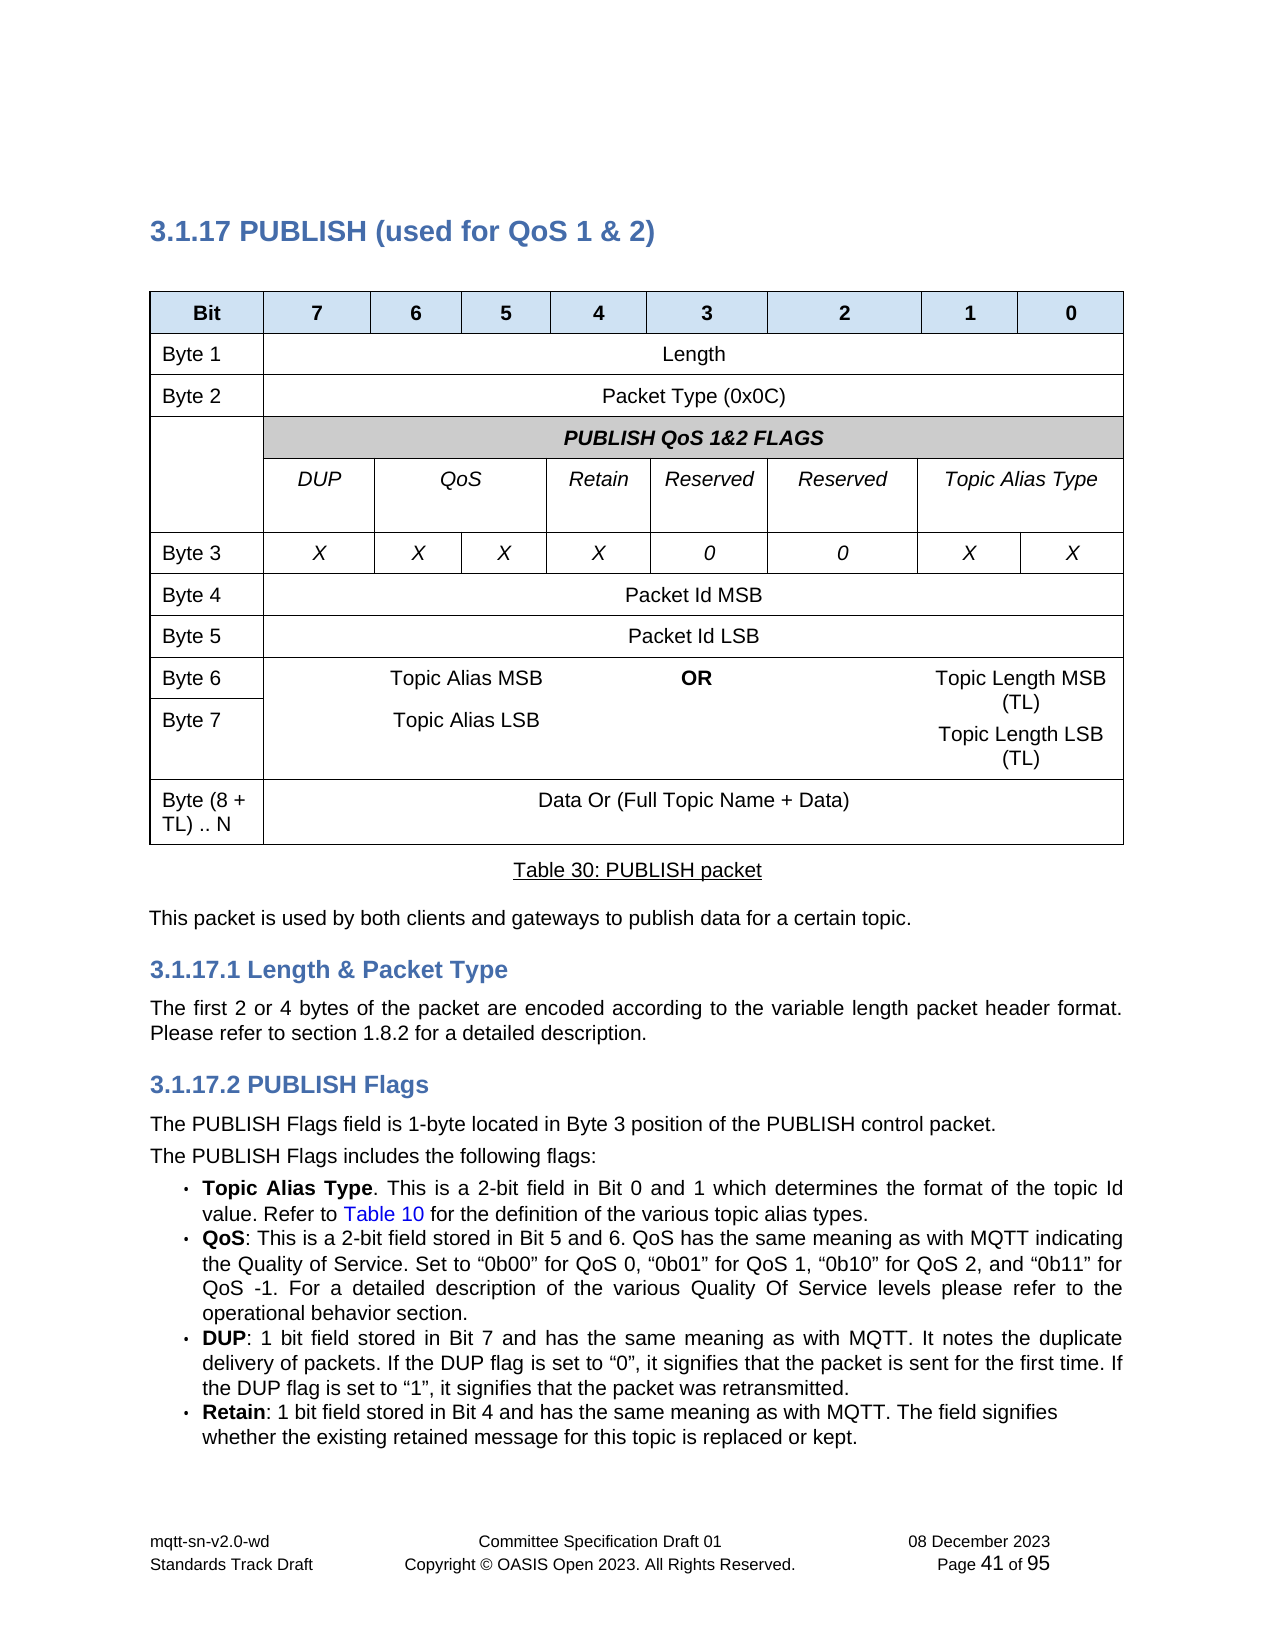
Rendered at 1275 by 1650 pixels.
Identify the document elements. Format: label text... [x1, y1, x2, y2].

table_header Bit [151, 292, 263, 333]
table_cell Byte 4 [151, 574, 263, 615]
table_cell Length [264, 334, 1123, 374]
table_cell Reserved [651, 459, 767, 532]
table_cell [151, 417, 263, 532]
text The PUBLISH Flags includes the following flags: [150, 1144, 1124, 1168]
subtitle 3.1.17.1 Length & Packet Type [150, 955, 1124, 984]
table_cell Byte 3 [151, 533, 263, 573]
subtitle 3.1.17.2 PUBLISH Flags [150, 1070, 1124, 1099]
table_cell Reserved [768, 459, 917, 532]
list Retain: 1 bit field stored in Bit 4 and has the same meaning as with MQTT. The field signifies whether the existing retained message for this topic is replaced or kept. [181, 1400, 1124, 1449]
table_cell Topic Alias Type [918, 459, 1123, 532]
text The PUBLISH Flags field is 1-byte located in Byte 3 position of the PUBLISH control packet. [150, 1112, 1124, 1136]
list DUP: 1 bit field stored in Bit 7 and has the same meaning as with MQTT. It notes the duplicate delivery of packets. If the DUP flag is set to “0”, it signifies that the packet is sent for the first time. If the DUP flag is set to “1”, it signifies that the packet was retransmitted. [181, 1325, 1124, 1399]
table_cell Retain [547, 459, 650, 532]
table_header 2 [768, 292, 921, 333]
table_cell Byte 2 [151, 375, 263, 416]
text The first 2 or 4 bytes of the packet are encoded according to the variable length packet header format. Please refer to section 1.8.2 for a detailed description. [150, 996, 1124, 1045]
subtitle 3.1.17 PUBLISH (used for QoS 1 & 2) [150, 214, 1125, 248]
table_cell Topic Alias MSB [264, 658, 669, 698]
table_header 0 [1018, 292, 1123, 333]
table_header 4 [551, 292, 646, 333]
table_cell X [918, 533, 1020, 573]
table_header 5 [462, 292, 550, 333]
text This packet is used by both clients and gateways to publish data for a certain topic. [148, 906, 1124, 930]
table_cell 0 [651, 533, 767, 573]
table_cell X [375, 533, 461, 573]
table_cell Byte 1 [151, 334, 263, 374]
table_header 3 [647, 292, 767, 333]
table_cell X [462, 533, 546, 573]
table_cell Packet Id MSB [264, 574, 1123, 615]
table_cell DUP [264, 459, 374, 532]
table_cell Data Or (Full Topic Name + Data) [264, 780, 1123, 844]
table_header 1 [922, 292, 1017, 333]
table_cell Byte 6 [151, 658, 263, 698]
table_cell 0 [768, 533, 917, 573]
table_cell Packet Id LSB [264, 616, 1123, 657]
table_cell X [1021, 533, 1123, 573]
table_header 6 [371, 292, 461, 333]
table_cell Topic Length MSB (TL) Topic Length LSB (TL) [917, 658, 1123, 778]
table_cell Byte (8 + TL) .. N [151, 780, 263, 844]
list QoS: This is a 2-bit field stored in Bit 5 and 6. QoS has the same meaning as with MQTT indicating the Quality of Service. Set to “0b00” for QoS 0, “0b01” for QoS 1, “0b10” for QoS 2, and “0b11” for QoS -1. For a detailed description of the various Quality Of Service levels please refer to the operational behavior section. [181, 1226, 1124, 1325]
table_cell Byte 5 [151, 616, 263, 657]
table_cell X [547, 533, 650, 573]
text Table 30: PUBLISH packet [150, 858, 1125, 882]
table_cell X [264, 533, 374, 573]
table_cell Byte 7 [151, 699, 263, 778]
table_cell Packet Type (0x0C) [264, 375, 1123, 416]
table_header 7 [264, 292, 370, 333]
table_cell OR [669, 658, 917, 778]
table_cell PUBLISH QoS 1&2 FLAGS [264, 417, 1123, 458]
list Topic Alias Type. This is a 2-bit field in Bit 0 and 1 which determines the format of the topic Id value. Refer to Table 10 for the definition of the various topic alias types. [181, 1176, 1124, 1226]
table_cell QoS [375, 459, 546, 532]
table_cell Topic Alias LSB [264, 698, 669, 778]
